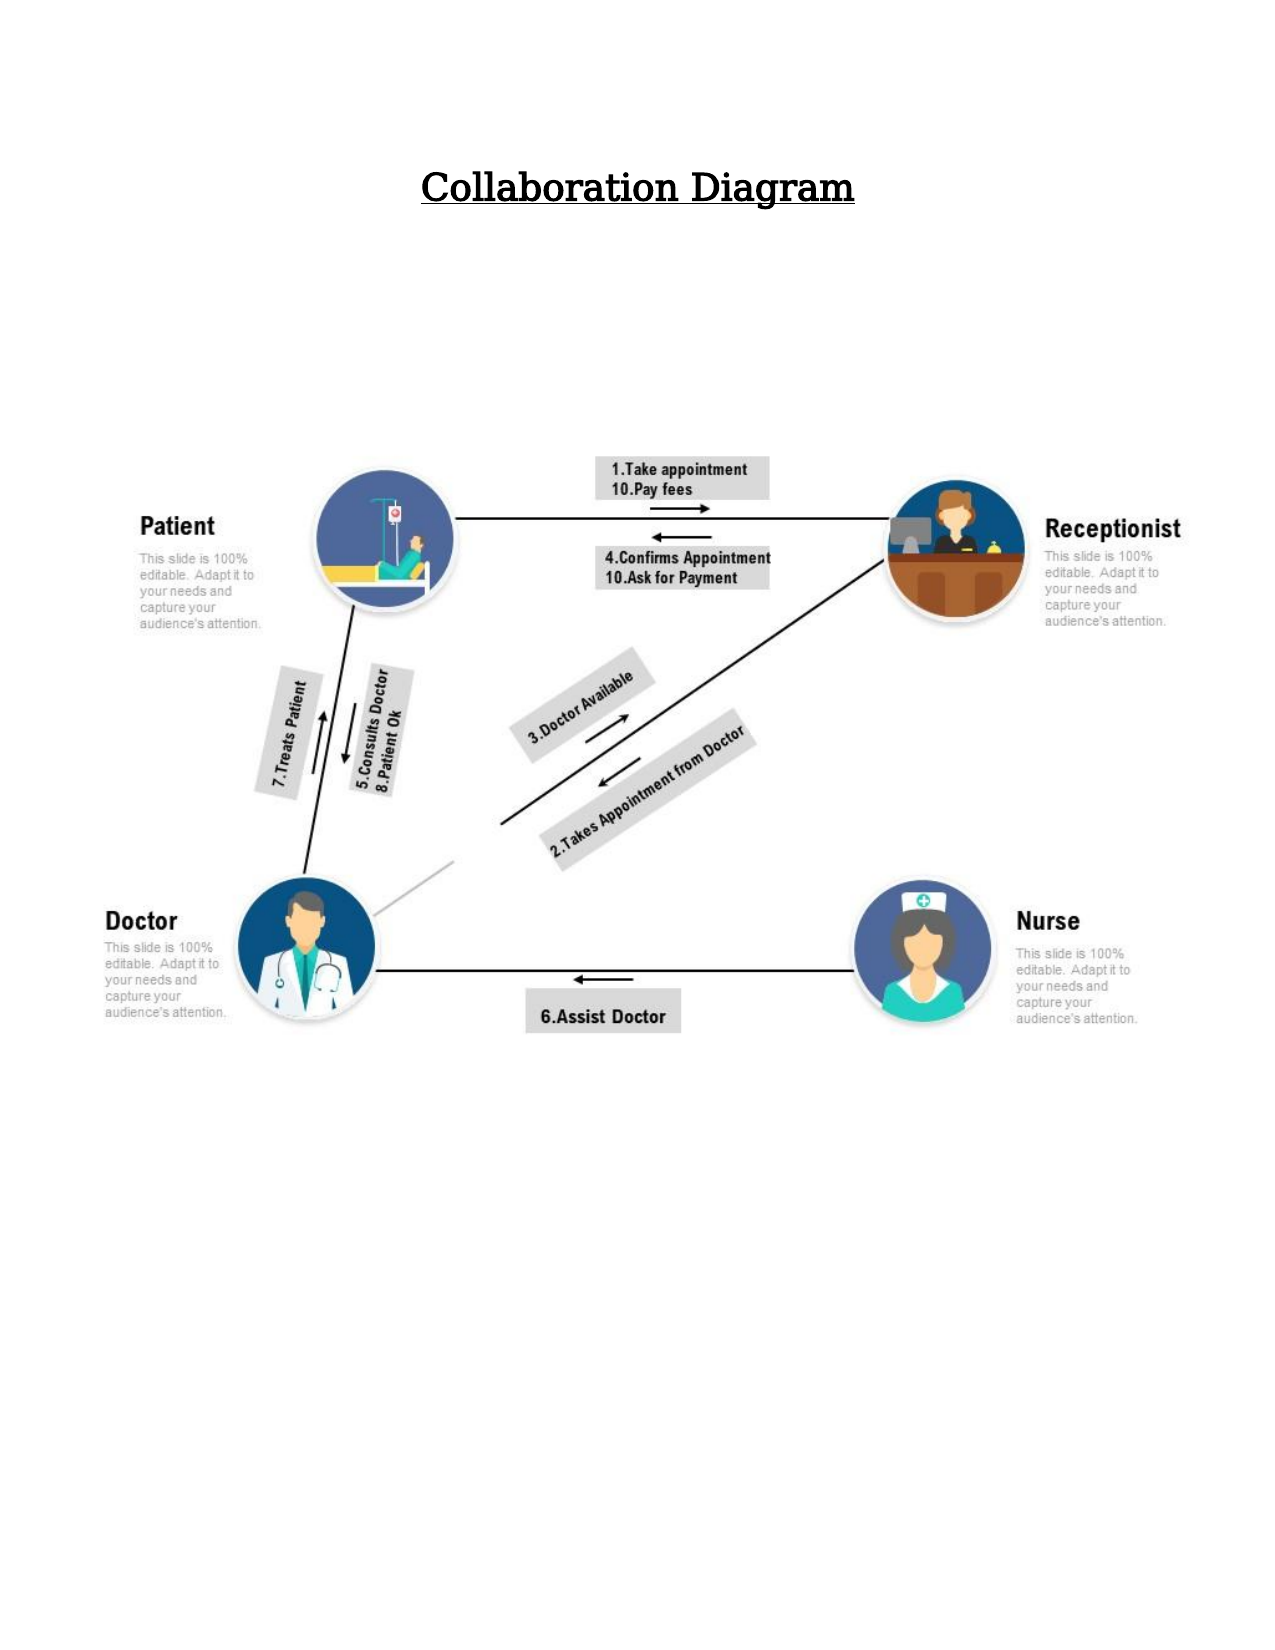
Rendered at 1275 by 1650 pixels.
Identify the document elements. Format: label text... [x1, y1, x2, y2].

text Collaboration Diagram [118, 163, 1157, 208]
picture [79, 433, 1195, 1057]
